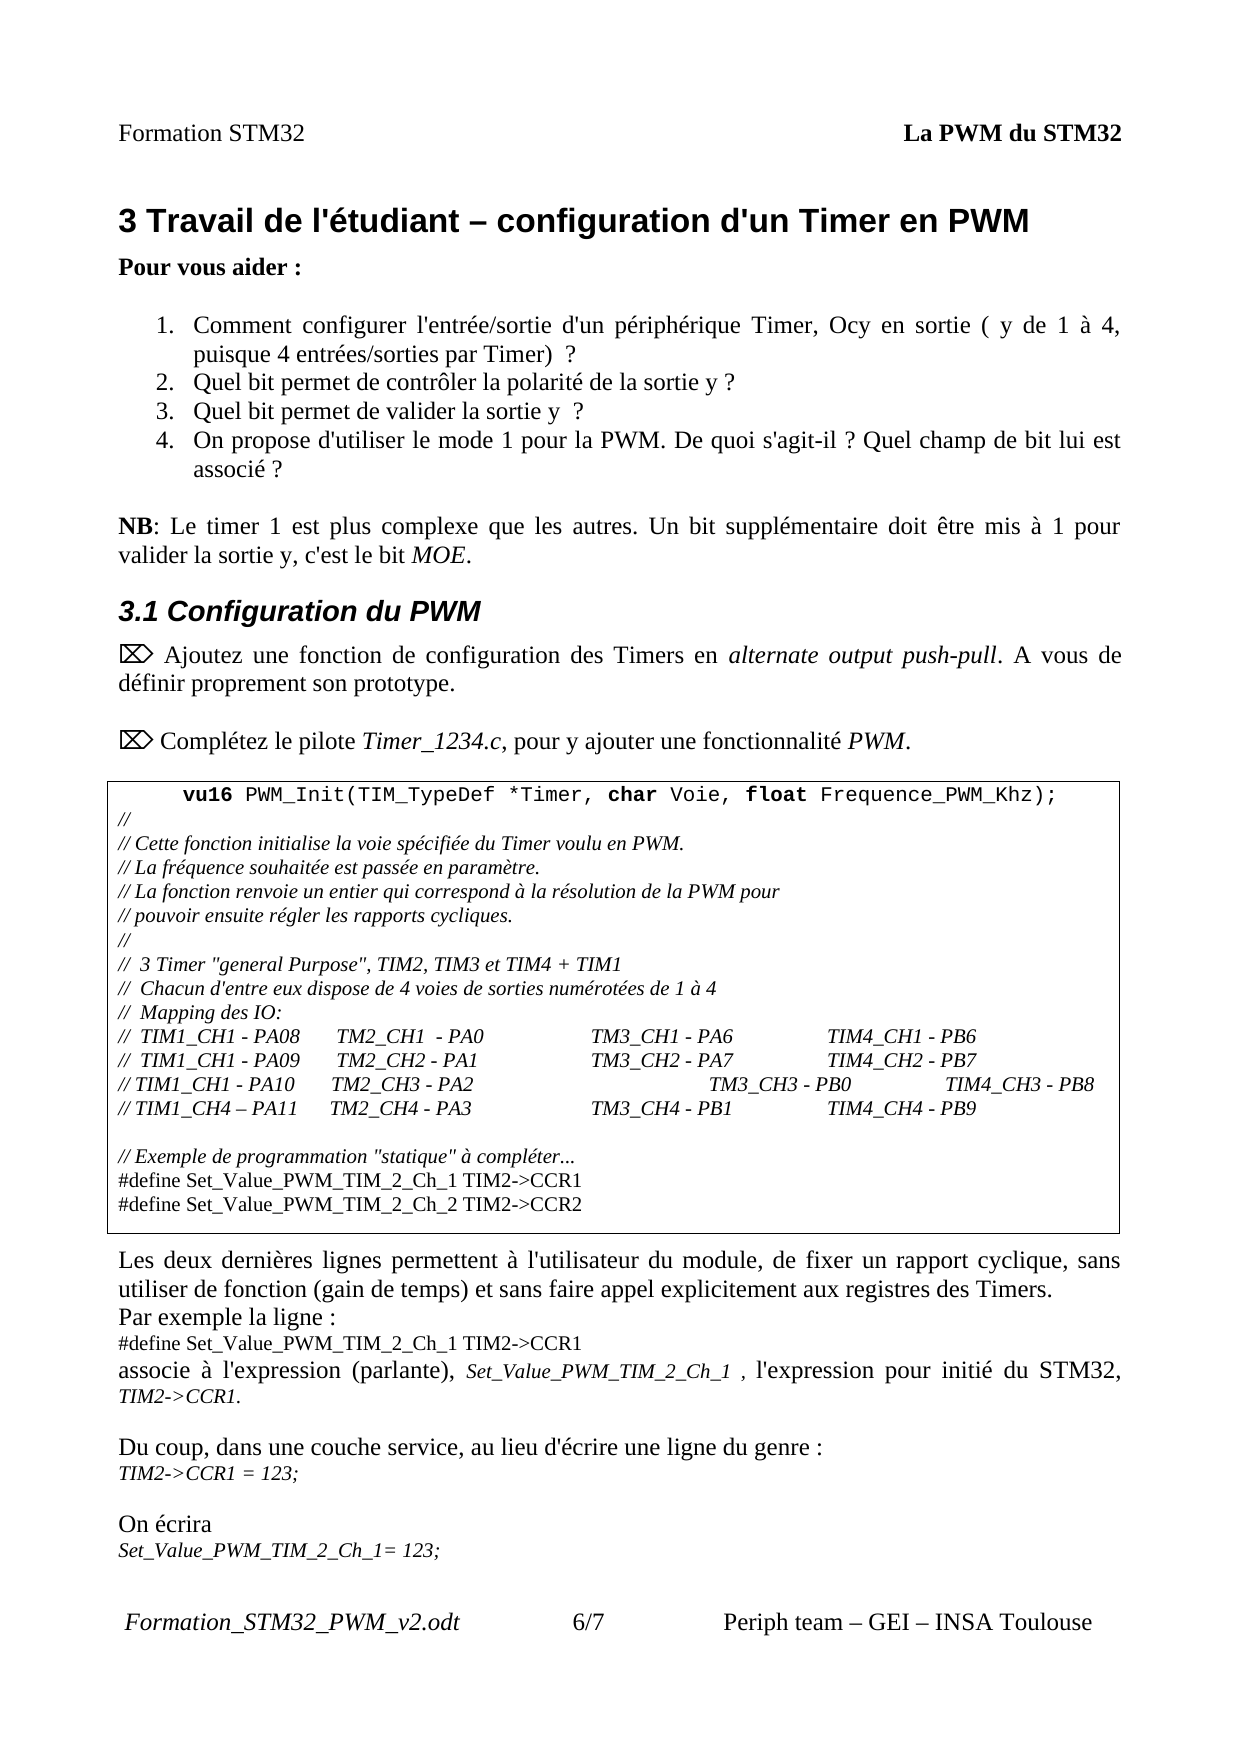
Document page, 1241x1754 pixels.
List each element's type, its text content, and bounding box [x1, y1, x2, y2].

text Pour vous aider : [118, 252, 1122, 281]
text // [118, 927, 1119, 952]
text NB: Le timer 1 est plus complexe que les autres. Un bit supplémentaire doit être mis à 1 pour valider la sortie y, c'est le bit MOE. [118, 511, 1122, 569]
text // Cette fonction initialise la voie spécifiée du Timer voulu en PWM. [118, 831, 1119, 855]
text // La fonction renvoie un entier qui correspond à la résolution de la PWM pour [118, 879, 1119, 903]
text // Mapping des IO: [118, 1000, 1119, 1024]
text Du coup, dans une couche service, au lieu d'écrire une ligne du genre : [118, 1432, 1122, 1461]
text TIM2->CCR1 = 123; [118, 1461, 1122, 1485]
text #define Set_Value_PWM_TIM_2_Ch_1 TIM2->CCR1 [118, 1331, 1122, 1355]
text // Exemple de programmation "statique" à compléter... [118, 1144, 1119, 1168]
text Les deux dernières lignes permettent à l'utilisateur du module, de fixer un rapport cyclique, sans utiliser de fonction (gain de temps) et sans faire appel explicitement aux registres des Timers. [118, 1245, 1122, 1302]
list On propose d'utiliser le mode 1 pour la PWM. De quoi s'agit-il ? Quel champ de bit lui est associé ? [156, 425, 1122, 482]
text // TIM1_CH1 - PA09 TM2_CH2 - PA1 TM3_CH2 - PA7 TIM4_CH2 - PB7 [118, 1048, 1119, 1072]
list Quel bit permet de contrôler la polarité de la sortie y ? [156, 367, 1122, 396]
text vu16 PWM_Init(TIM_TypeDef *Timer, char Voie, float Frequence_PWM_Khz); [118, 783, 1119, 807]
text Par exemple la ligne : [118, 1302, 1122, 1331]
text Ö Complétez le pilote Timer_1234.c, pour y ajouter une fonctionnalité PWM. [118, 726, 1122, 755]
text // Chacun d'entre eux dispose de 4 voies de sorties numérotées de 1 à 4 [118, 976, 1119, 1000]
text // TIM1_CH1 - PA08 TM2_CH1 - PA0 TM3_CH1 - PA6 TIM4_CH1 - PB6 [118, 1024, 1119, 1048]
text // TIM1_CH1 - PA10 TM2_CH3 - PA2 TM3_CH3 - PB0 TIM4_CH3 - PB8 [118, 1072, 1119, 1096]
text // 3 Timer "general Purpose", TIM2, TIM3 et TIM4 + TIM1 [118, 952, 1119, 976]
subtitle 3 Travail de l'étudiant – configuration d'un Timer en PWM [118, 201, 1122, 240]
subtitle 3.1 Configuration du PWM [118, 594, 1122, 627]
text Ö Ajoutez une fonction de configuration des Timers en alternate output push-pull. A vous de définir proprement son prototype. [118, 640, 1122, 697]
text Set_Value_PWM_TIM_2_Ch_1= 123; [118, 1538, 1122, 1562]
list Quel bit permet de valider la sortie y ? [156, 396, 1122, 425]
text associe à l'expression (parlante), Set_Value_PWM_TIM_2_Ch_1 , l'expression pour initié du STM32, TIM2->CCR1. [118, 1355, 1122, 1408]
list Comment configurer l'entrée/sortie d'un périphérique Timer, Ocy en sortie ( y de 1 à 4, puisque 4 entrées/sorties par Timer) ? [156, 310, 1122, 367]
text #define Set_Value_PWM_TIM_2_Ch_1 TIM2->CCR1 [118, 1168, 1119, 1192]
text #define Set_Value_PWM_TIM_2_Ch_2 TIM2->CCR2 [118, 1192, 1119, 1216]
text // pouvoir ensuite régler les rapports cycliques. [118, 903, 1119, 927]
text On écrira [118, 1509, 1122, 1538]
text // TIM1_CH4 – PA11 TM2_CH4 - PA3 TM3_CH4 - PB1 TIM4_CH4 - PB9 [118, 1096, 1119, 1120]
text // [118, 807, 1119, 831]
text // La fréquence souhaitée est passée en paramètre. [118, 855, 1119, 879]
